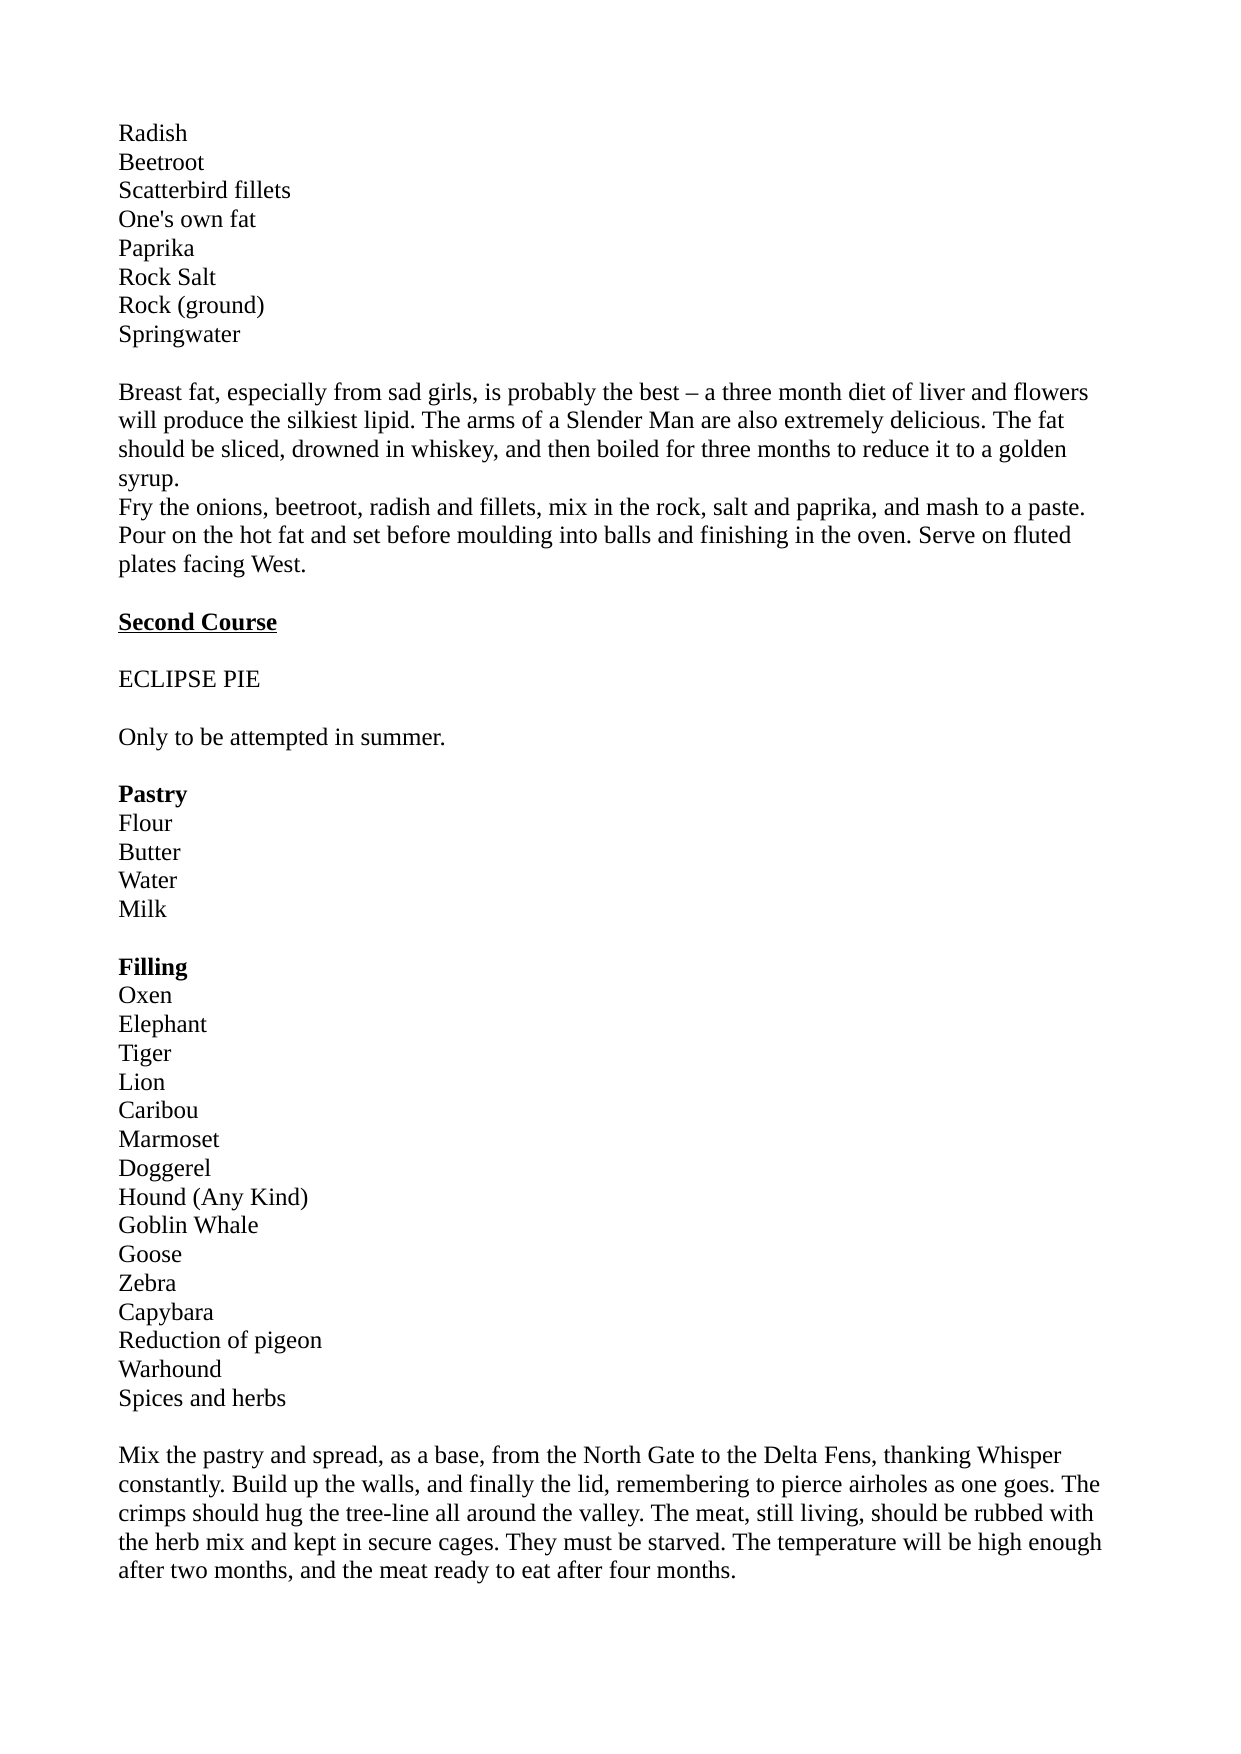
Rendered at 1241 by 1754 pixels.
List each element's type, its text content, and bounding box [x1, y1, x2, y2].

text Beetroot [118, 147, 1122, 176]
text Doggerel [118, 1153, 1122, 1182]
text Springwater [118, 319, 1122, 348]
text Flour [118, 808, 1122, 837]
text Goblin Whale [118, 1211, 1122, 1239]
text Pastry [118, 779, 1122, 808]
text Caribou [118, 1096, 1122, 1124]
text ECLIPSE PIE [118, 664, 1122, 693]
text Milk [118, 894, 1122, 923]
text Goose [118, 1239, 1122, 1268]
text Second Course [118, 607, 1122, 636]
text Warhound [118, 1354, 1122, 1383]
text Radish [118, 118, 1122, 147]
text Paprika [118, 233, 1122, 262]
text Capybara [118, 1297, 1122, 1326]
text Elephant [118, 1009, 1122, 1038]
text Hound (Any Kind) [118, 1182, 1122, 1211]
text Zebra [118, 1268, 1122, 1297]
text Scatterbird fillets [118, 176, 1122, 204]
text Rock (ground) [118, 291, 1122, 319]
text Oxen [118, 981, 1122, 1009]
text Rock Salt [118, 262, 1122, 291]
text Fry the onions, beetroot, radish and fillets, mix in the rock, salt and paprika, and mash to a paste. Pour on the hot fat and set before moulding into balls and finishing in the oven. Serve on fluted plates facing West. [118, 492, 1122, 578]
text Lion [118, 1067, 1122, 1096]
text Water [118, 866, 1122, 894]
text One's own fat [118, 204, 1122, 233]
text Butter [118, 837, 1122, 866]
text Tiger [118, 1038, 1122, 1067]
text Reduction of pigeon [118, 1326, 1122, 1354]
text Only to be attempted in summer. [118, 722, 1122, 751]
text Breast fat, especially from sad girls, is probably the best – a three month diet of liver and flowers will produce the silkiest lipid. The arms of a Slender Man are also extremely delicious. The fat should be sliced, drowned in whiskey, and then boiled for three months to reduce it to a golden syrup. [118, 377, 1122, 492]
text Marmoset [118, 1124, 1122, 1153]
text Filling [118, 952, 1122, 981]
text Spices and herbs [118, 1383, 1122, 1412]
text Mix the pastry and spread, as a base, from the North Gate to the Delta Fens, thanking Whisper constantly. Build up the walls, and finally the lid, remembering to pierce airholes as one goes. The crimps should hug the tree-line all around the valley. The meat, still living, should be rubbed with the herb mix and kept in secure cages. They must be starved. The temperature will be high enough after two months, and the meat ready to eat after four months. [118, 1441, 1122, 1584]
